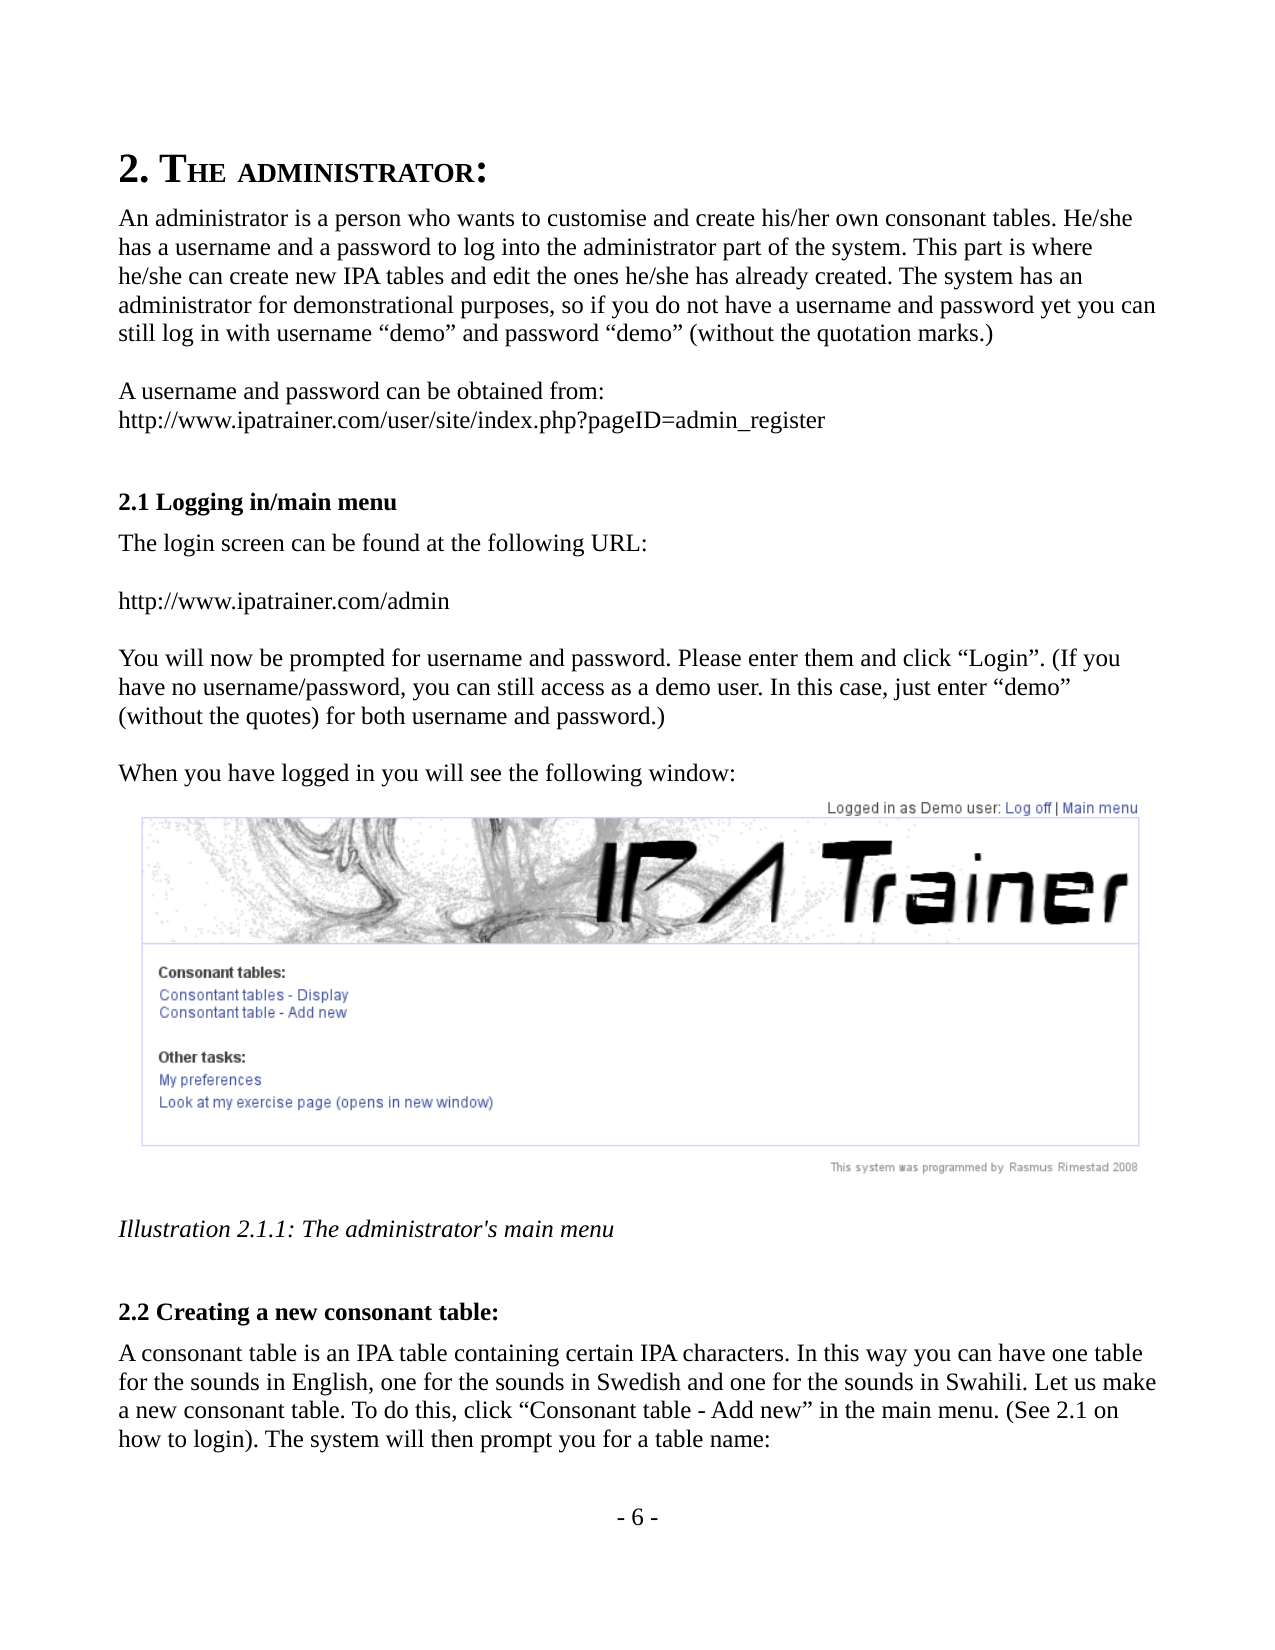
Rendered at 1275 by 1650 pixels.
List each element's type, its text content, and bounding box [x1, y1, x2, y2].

text When you have logged in you will see the following window: [118, 758, 1157, 787]
text An administrator is a person who wants to customise and create his/her own consonant tables. He/she has a username and a password to log into the administrator part of the system. This part is where he/she can create new IPA tables and edit the ones he/she has already created. The system has an administrator for demonstrational purposes, so if you do not have a username and password yet you can still log in with username “demo” and password “demo” (without the quotation marks.) [118, 203, 1157, 347]
text A consonant table is an IPA table containing certain IPA characters. In this way you can have one table for the sounds in English, one for the sounds in Swedish and one for the sounds in Swahili. Let us make a new consonant table. To do this, click “Consonant table - Add new” in the main menu. (See 2.1 on how to login). The system will then prompt you for a table name: [118, 1338, 1157, 1453]
subtitle 2.1 Logging in/main menu [118, 487, 1157, 516]
text http://www.ipatrainer.com/user/site/index.php?pageID=admin_register [118, 405, 1157, 433]
subtitle 2.2 Creating a new consonant table: [118, 1297, 1157, 1326]
text A username and password can be obtained from: [118, 376, 1157, 405]
picture [118, 791, 1157, 1215]
text Illustration 2.1.1: The administrator's main menu [118, 1215, 1157, 1243]
subtitle 2. The administrator: [118, 143, 1157, 191]
text The login screen can be found at the following URL: [118, 528, 1157, 557]
text You will now be prompted for username and password. Please enter them and click “Login”. (If you have no username/password, you can still access as a demo user. In this case, just enter “demo” (without the quotes) for both username and password.) [118, 643, 1157, 730]
text http://www.ipatrainer.com/admin [118, 586, 1157, 615]
